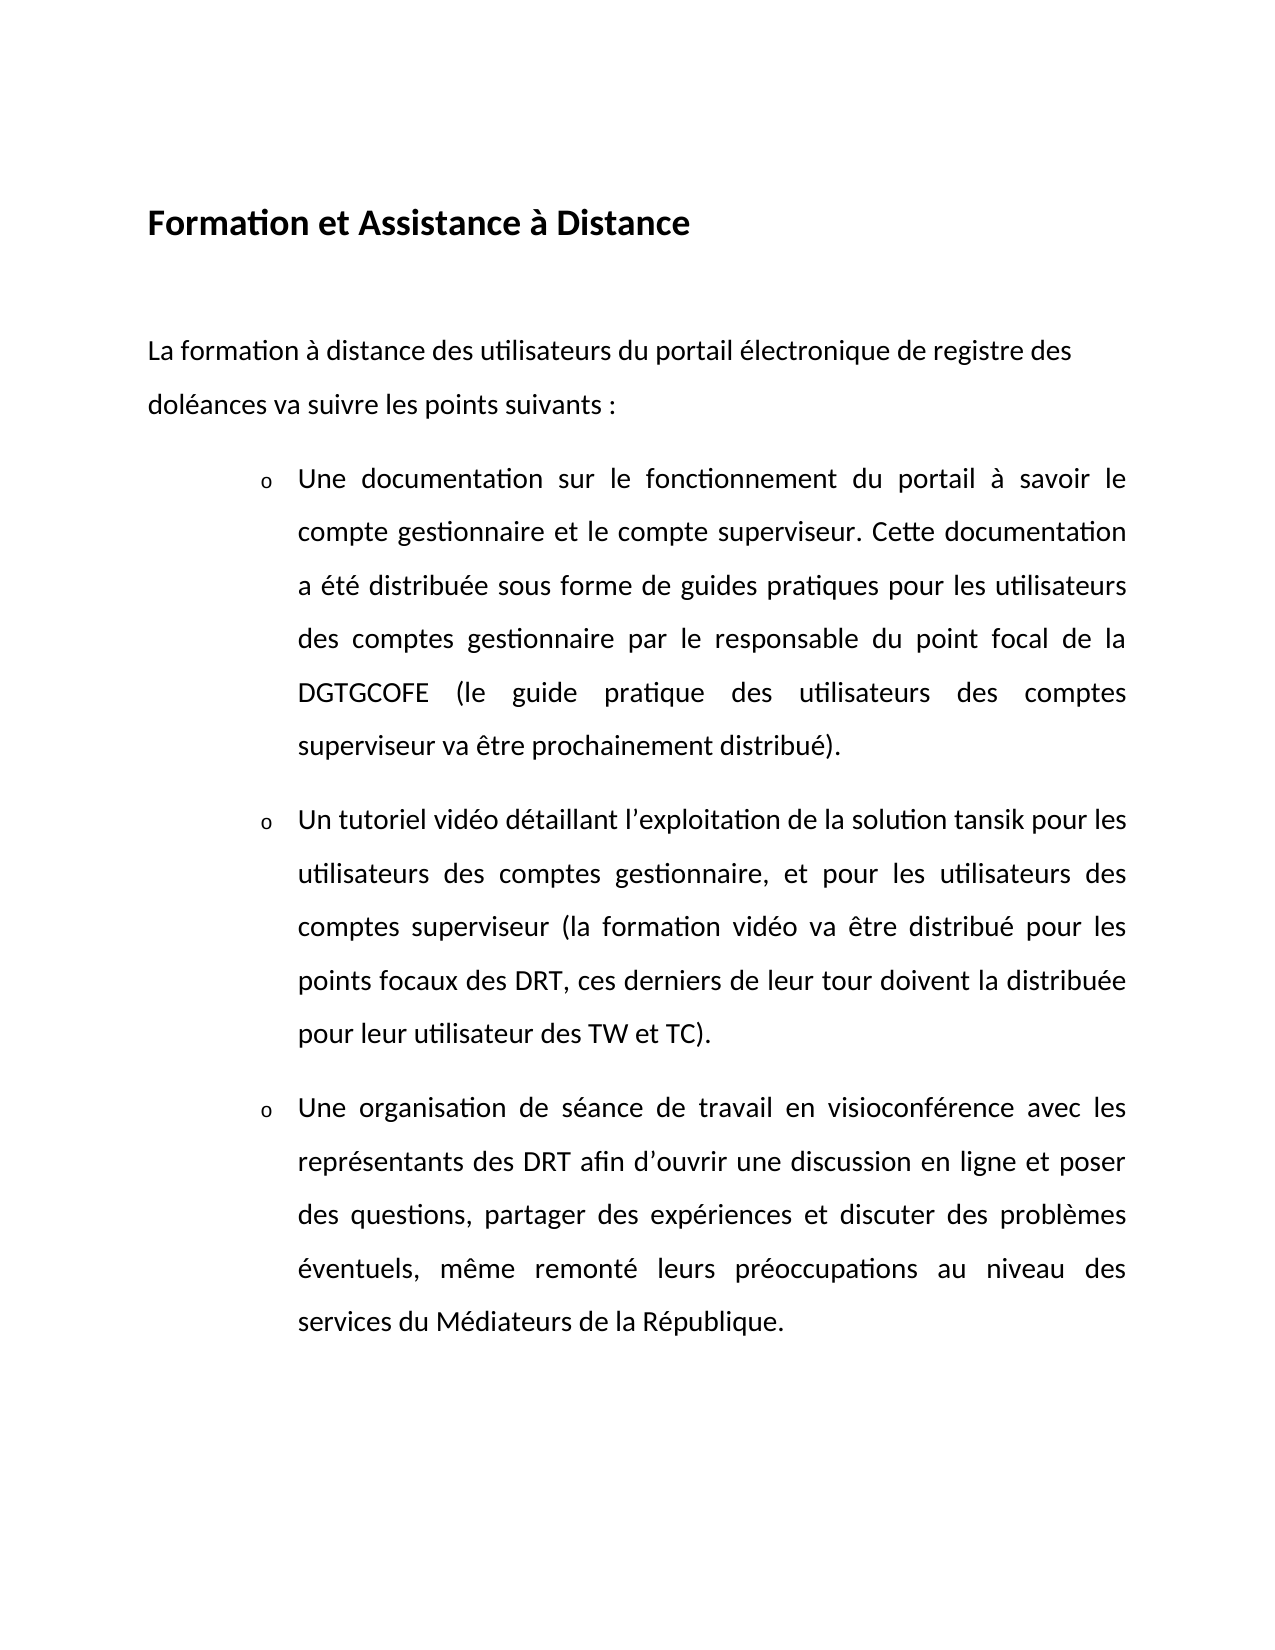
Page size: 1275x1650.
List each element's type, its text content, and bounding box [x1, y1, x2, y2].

text La formation à distance des utilisateurs du portail électronique de registre des doléances va suivre les points suivants : [148, 332, 1127, 421]
subtitle Formation et Assistance à Distance [148, 199, 1127, 245]
list Un tutoriel vidéo détaillant l’exploitation de la solution tansik pour les utilisateurs des comptes gestionnaire, et pour les utilisateurs des comptes superviseur (la formation vidéo va être distribué pour les points focaux des DRT, ces derniers de leur tour doivent la distribuée pour leur utilisateur des TW et TC). [260, 801, 1127, 1051]
list Une documentation sur le fonctionnement du portail à savoir le compte gestionnaire et le compte superviseur. Cette documentation a été distribuée sous forme de guides pratiques pour les utilisateurs des comptes gestionnaire par le responsable du point focal de la DGTGCOFE (le guide pratique des utilisateurs des comptes superviseur va être prochainement distribué). [260, 460, 1127, 763]
list Une organisation de séance de travail en visioconférence avec les représentants des DRT afin d’ouvrir une discussion en ligne et poser des questions, partager des expériences et discuter des problèmes éventuels, même remonté leurs préoccupations au niveau des services du Médiateurs de la République. [260, 1089, 1127, 1339]
